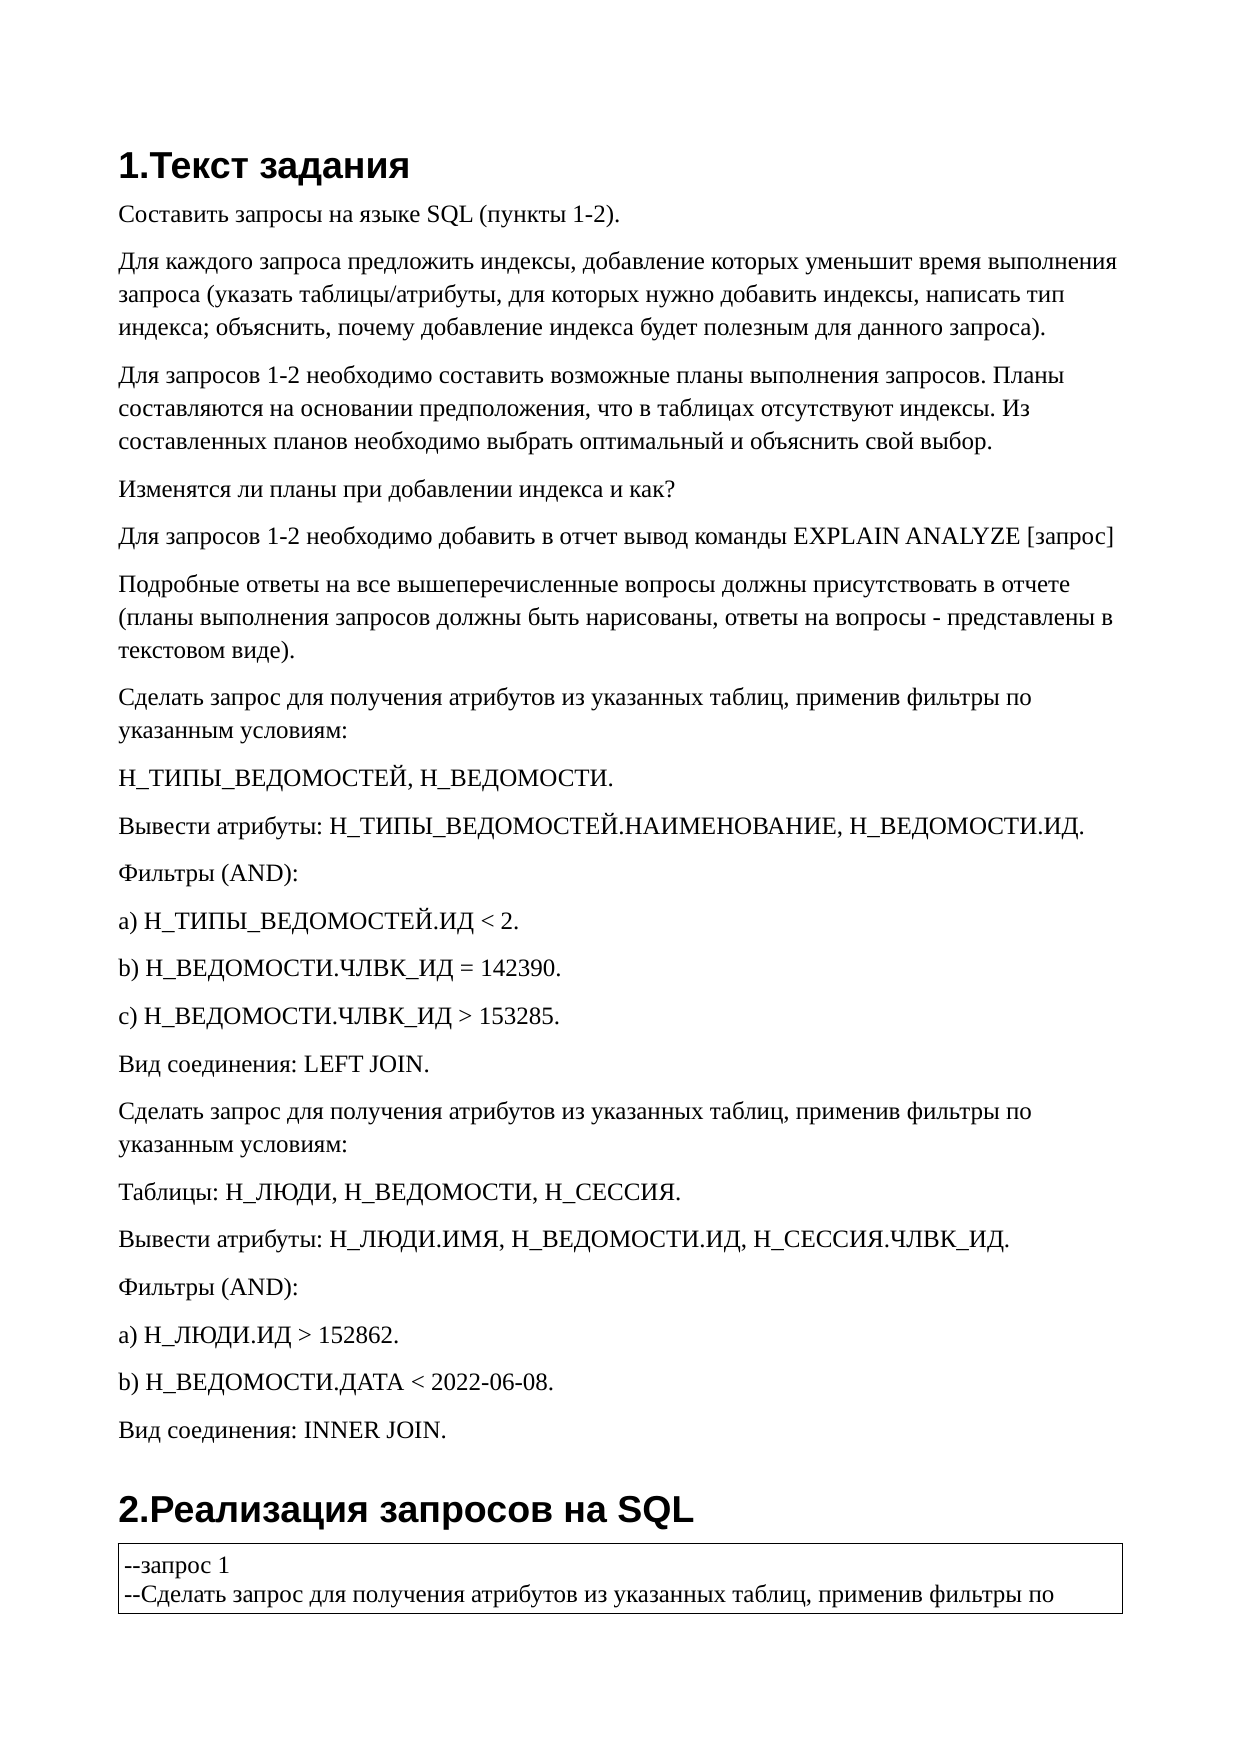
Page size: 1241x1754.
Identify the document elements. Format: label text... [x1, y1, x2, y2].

text a) Н_ТИПЫ_ВЕДОМОСТЕЙ.ИД < 2. [118, 906, 1122, 935]
subtitle 2.Реализация запросов на SQL [118, 1488, 1122, 1531]
text Фильтры (AND): [118, 858, 1122, 887]
text Для запросов 1-2 необходимо составить возможные планы выполнения запросов. Планы составляются на основании предположения, что в таблицах отсутствуют индексы. Из составленных планов необходимо выбрать оптимальный и объяснить свой выбор. [118, 360, 1122, 455]
text Подробные ответы на все вышеперечисленные вопросы должны присутствовать в отчете (планы выполнения запросов должны быть нарисованы, ответы на вопросы - представлены в текстовом виде). [118, 569, 1122, 664]
text a) Н_ЛЮДИ.ИД > 152862. [118, 1320, 1122, 1348]
text Составить запросы на языке SQL (пункты 1-2). [118, 199, 1122, 227]
text Вывести атрибуты: Н_ЛЮДИ.ИМЯ, Н_ВЕДОМОСТИ.ИД, Н_СЕССИЯ.ЧЛВК_ИД. [118, 1224, 1122, 1253]
text c) Н_ВЕДОМОСТИ.ЧЛВК_ИД > 153285. [118, 1001, 1122, 1030]
table_header --запрос 1 --Сделать запрос для получения атрибутов из указанных таблиц, применив фильтры по [119, 1544, 1122, 1613]
subtitle 1.Текст задания [118, 143, 1122, 186]
text Вид соединения: INNER JOIN. [118, 1415, 1122, 1444]
text Н_ТИПЫ_ВЕДОМОСТЕЙ, Н_ВЕДОМОСТИ. [118, 763, 1122, 792]
text b) Н_ВЕДОМОСТИ.ЧЛВК_ИД = 142390. [118, 953, 1122, 982]
text Сделать запрос для получения атрибутов из указанных таблиц, применив фильтры по указанным условиям: [118, 682, 1122, 744]
text Для запросов 1-2 необходимо добавить в отчет вывод команды EXPLAIN ANALYZE [запрос] [118, 521, 1122, 550]
text b) Н_ВЕДОМОСТИ.ДАТА < 2022-06-08. [118, 1367, 1122, 1396]
text Вывести атрибуты: Н_ТИПЫ_ВЕДОМОСТЕЙ.НАИМЕНОВАНИЕ, Н_ВЕДОМОСТИ.ИД. [118, 811, 1122, 839]
text Изменятся ли планы при добавлении индекса и как? [118, 474, 1122, 502]
text Для каждого запроса предложить индексы, добавление которых уменьшит время выполнения запроса (указать таблицы/атрибуты, для которых нужно добавить индексы, написать тип индекса; объяснить, почему добавление индекса будет полезным для данного запроса). [118, 246, 1122, 341]
text Сделать запрос для получения атрибутов из указанных таблиц, применив фильтры по указанным условиям: [118, 1096, 1122, 1158]
text Таблицы: Н_ЛЮДИ, Н_ВЕДОМОСТИ, Н_СЕССИЯ. [118, 1177, 1122, 1206]
text Фильтры (AND): [118, 1272, 1122, 1301]
text Вид соединения: LEFT JOIN. [118, 1049, 1122, 1077]
